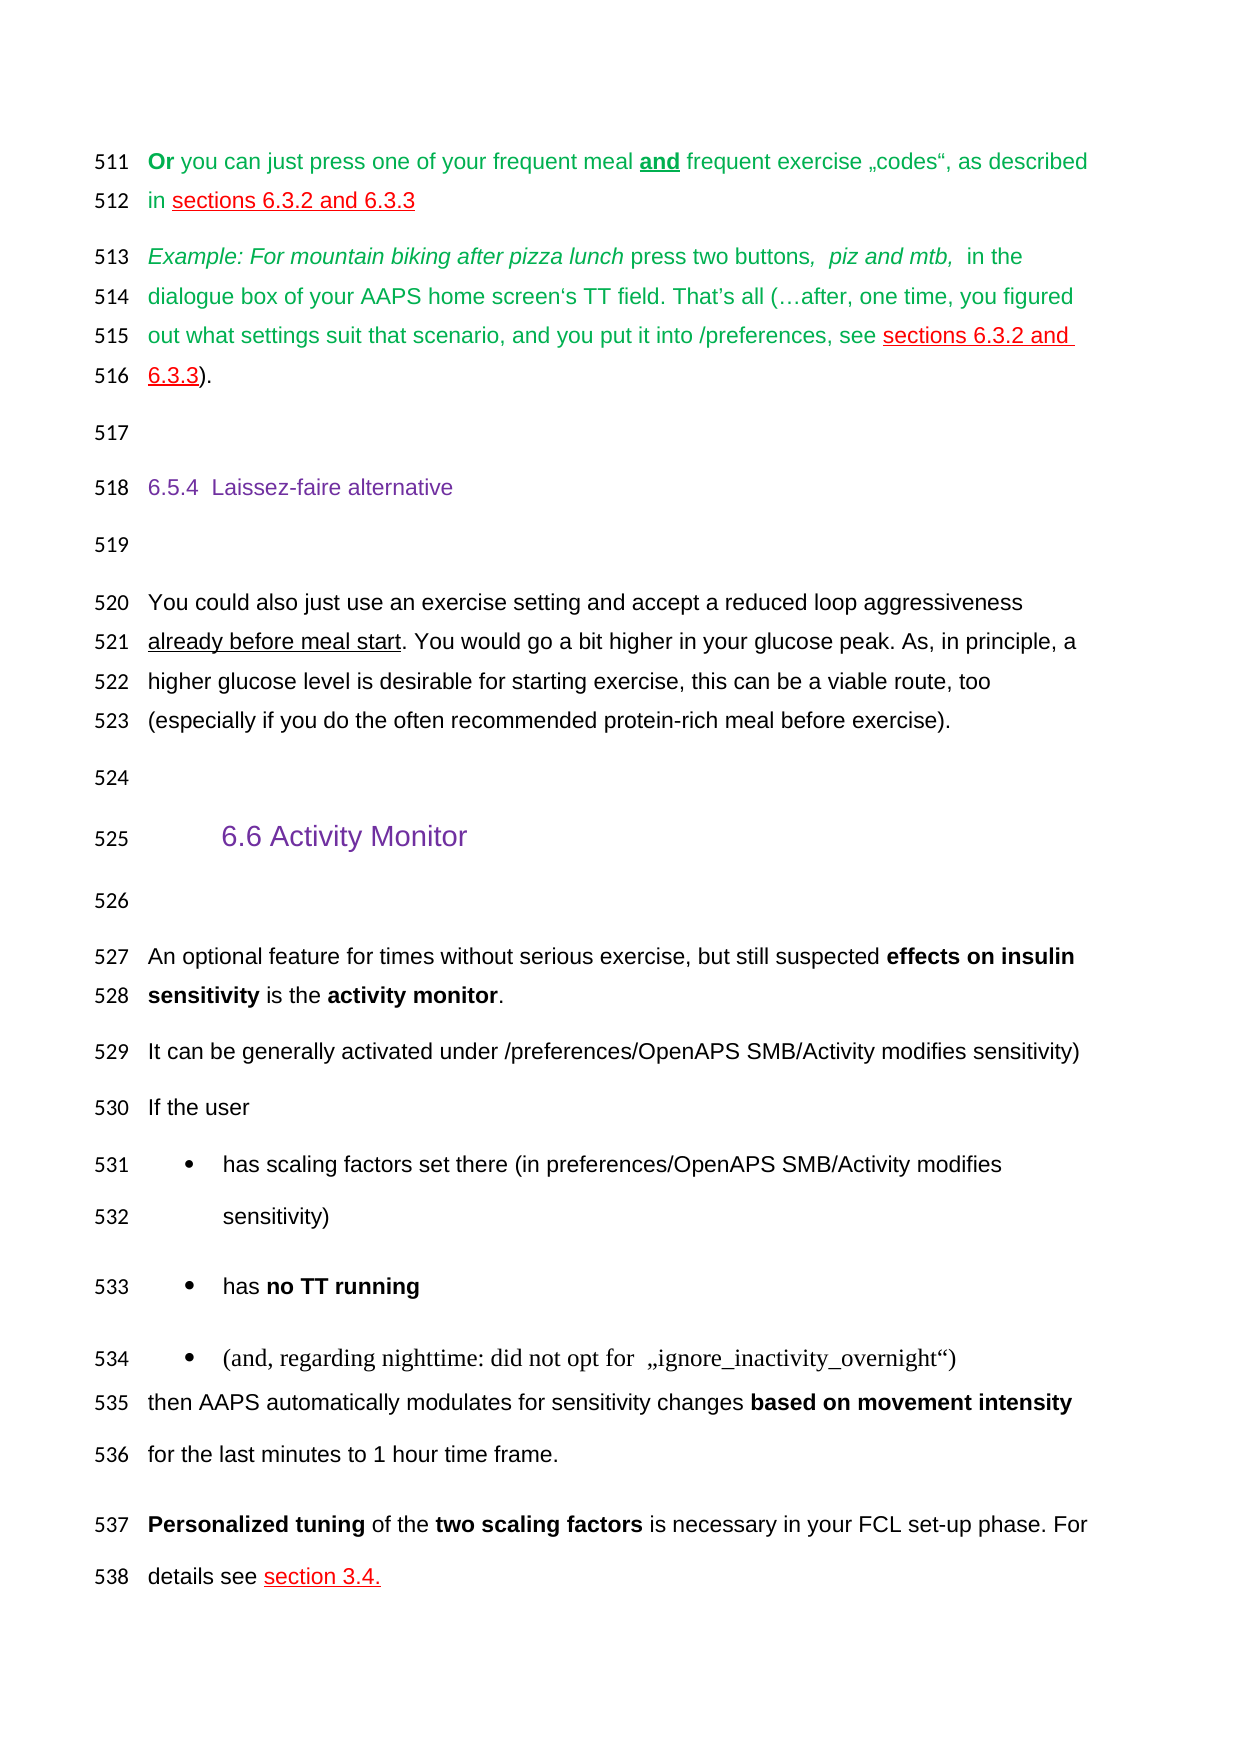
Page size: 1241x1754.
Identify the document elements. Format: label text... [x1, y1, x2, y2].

text You could also just use an exercise setting and accept a reduced loop aggressiveness already before meal start. You would go a bit higher in your glucose peak. As, in principle, a higher glucose level is desirable for starting exercise, this can be a viable route, too (especially if you do the often recommended protein-rich meal before exercise). [148, 589, 1093, 733]
list has scaling factors set there (in preferences/OpenAPS SMB/Activity modifies sensitivity) [185, 1151, 1093, 1229]
text Example: For mountain biking after pizza lunch press two buttons, piz and mtb, in the dialogue box of your AAPS home screen‘s TT field. That’s all (…after, one time, you figured out what settings suit that scenario, and you put it into /preferences, see sections 6.3.2 and 6.3.3). [148, 243, 1093, 388]
text Or you can just press one of your frequent meal and frequent exercise „codes“, as described in sections 6.3.2 and 6.3.3 [148, 148, 1093, 213]
text Personalized tuning of the two scaling factors is necessary in your FCL set-up phase. For details see section 3.4.( Monitor) [148, 1511, 1093, 1589]
text 6.5.4 Laissez-faire alternative [148, 474, 1093, 500]
text An optional feature for times without serious exercise, but still suspected effects on insulin sensitivity is the activity monitor. [148, 943, 1093, 1008]
text 6.6 Activity Monitor [221, 819, 1093, 853]
list (and, regarding nighttime: did not opt for „ignore_inactivity_overnight“) [185, 1343, 1093, 1372]
text If the user [148, 1094, 1093, 1121]
text then AAPS automatically modulates for sensitivity changes based on movement intensity for the last minutes to 1 hour time frame. [148, 1388, 1093, 1467]
list has no TT running [185, 1273, 1093, 1299]
text It can be generally activated under /preferences/OpenAPS SMB/Activity modifies sensitivity) [148, 1038, 1093, 1064]
